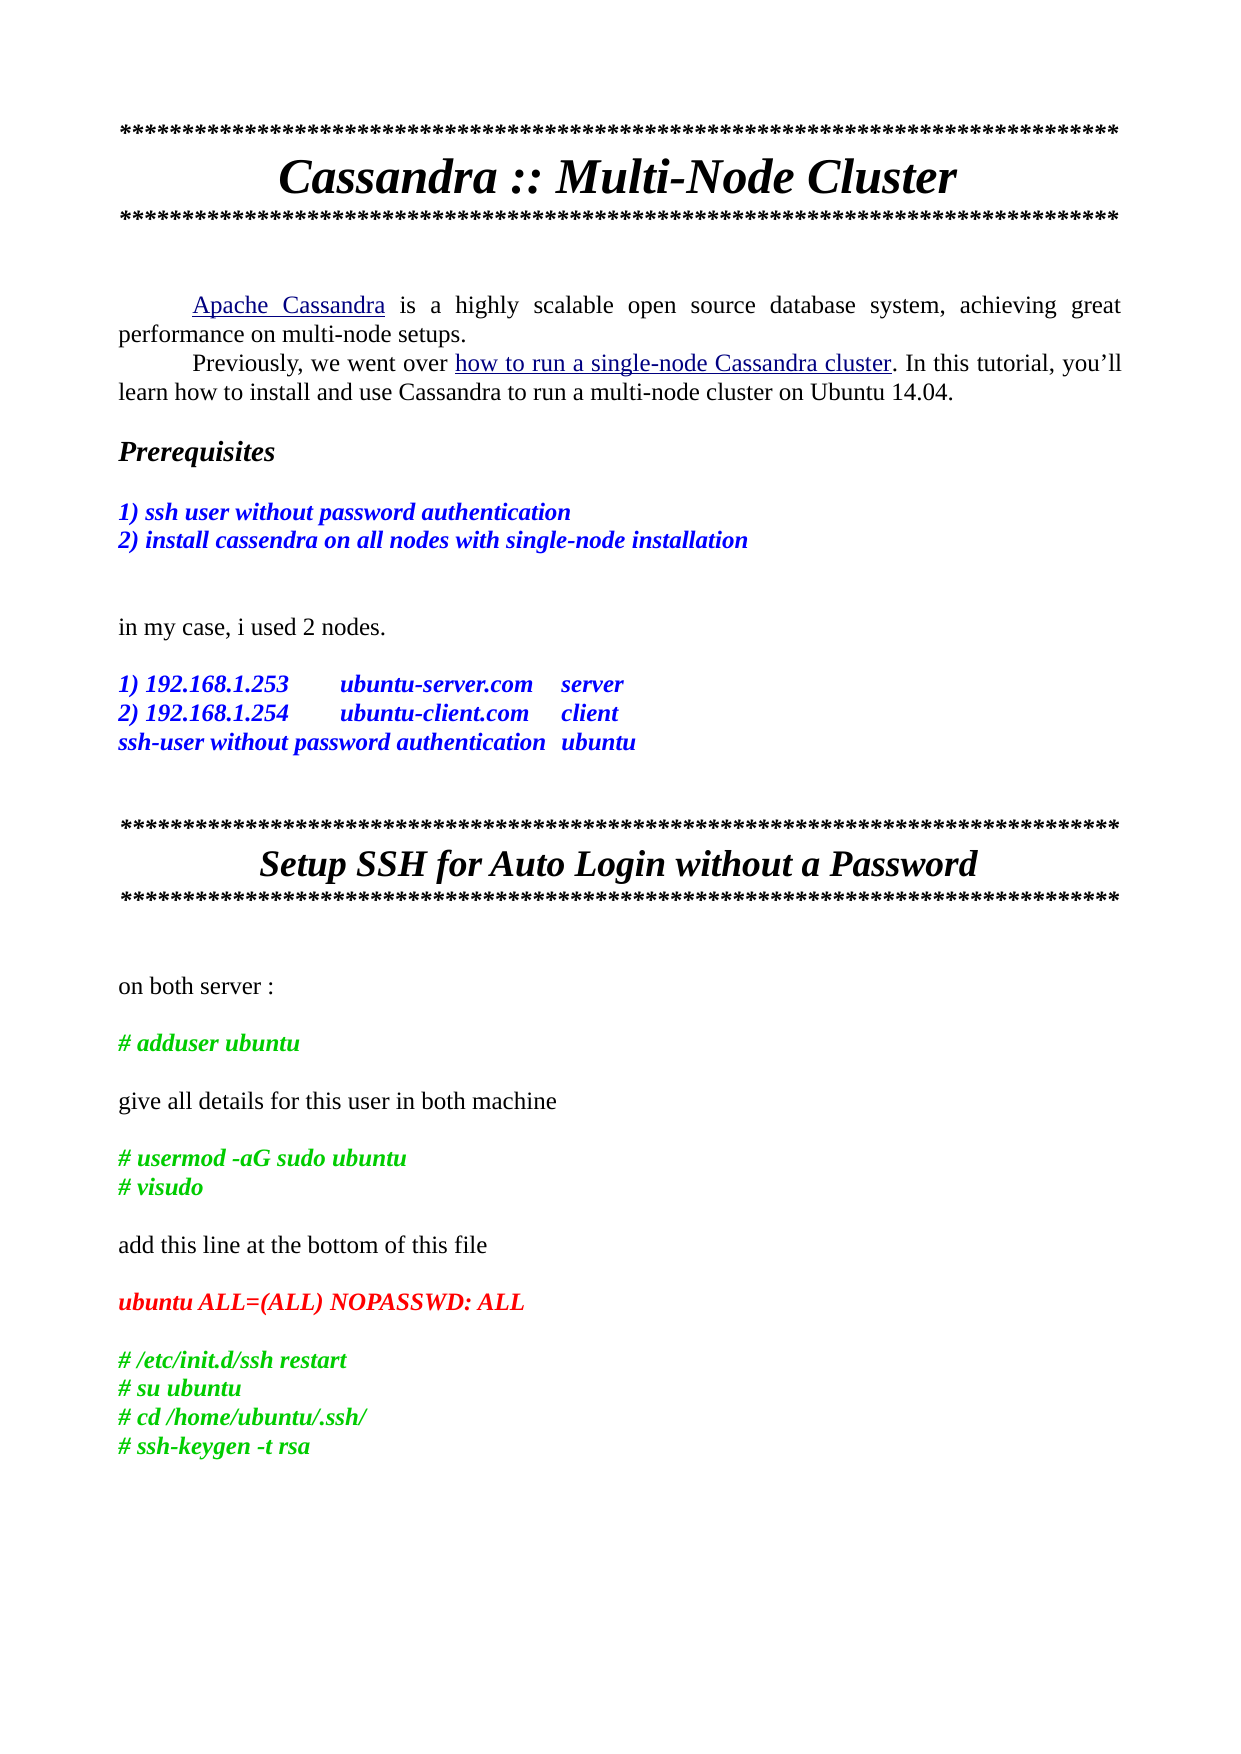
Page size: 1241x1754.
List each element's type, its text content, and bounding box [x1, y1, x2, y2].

text add this line at the bottom of this file [118, 1230, 1122, 1258]
text ssh-user without password authentication ubuntu [118, 727, 1122, 755]
text ******************************************************************************** [118, 885, 1122, 913]
text # visudo [118, 1172, 1122, 1201]
text Prerequisites [118, 434, 1122, 468]
text # usermod -aG sudo ubuntu [118, 1143, 1122, 1172]
text # /etc/init.d/ssh restart [118, 1345, 1122, 1373]
text Cassandra :: Multi-Node Cluster [118, 147, 1122, 204]
text 1) 192.168.1.253 ubuntu-server.com server [118, 669, 1122, 698]
text Previously, we went over how to run a single-node Cassandra cluster. In this tutorial, you’ll learn how to install and use Cassandra to run a multi-node cluster on Ubuntu 14.04. [118, 348, 1122, 406]
text on both server : [118, 971, 1122, 1000]
text in my case, i used 2 nodes. [118, 612, 1122, 640]
text Setup SSH for Auto Login without a Password [118, 842, 1122, 885]
text # ssh-keygen -t rsa [118, 1431, 1122, 1460]
text # su ubuntu [118, 1373, 1122, 1402]
text ubuntu ALL=(ALL) NOPASSWD: ALL [118, 1287, 1122, 1316]
text Apache Cassandra is a highly scalable open source database system, achieving great performance on multi-node setups. [118, 291, 1122, 348]
text ******************************************************************************** [118, 118, 1122, 147]
text give all details for this user in both machine [118, 1086, 1122, 1115]
text ******************************************************************************** [118, 813, 1122, 842]
text 2) 192.168.1.254 ubuntu-client.com client [118, 698, 1122, 727]
text 2) install cassendra on all nodes with single-node installation [118, 525, 1122, 554]
text 1) ssh user without password authentication [118, 497, 1122, 525]
text # adduser ubuntu [118, 1028, 1122, 1057]
text # cd /home/ubuntu/.ssh/ [118, 1402, 1122, 1431]
text ******************************************************************************** [118, 204, 1122, 233]
